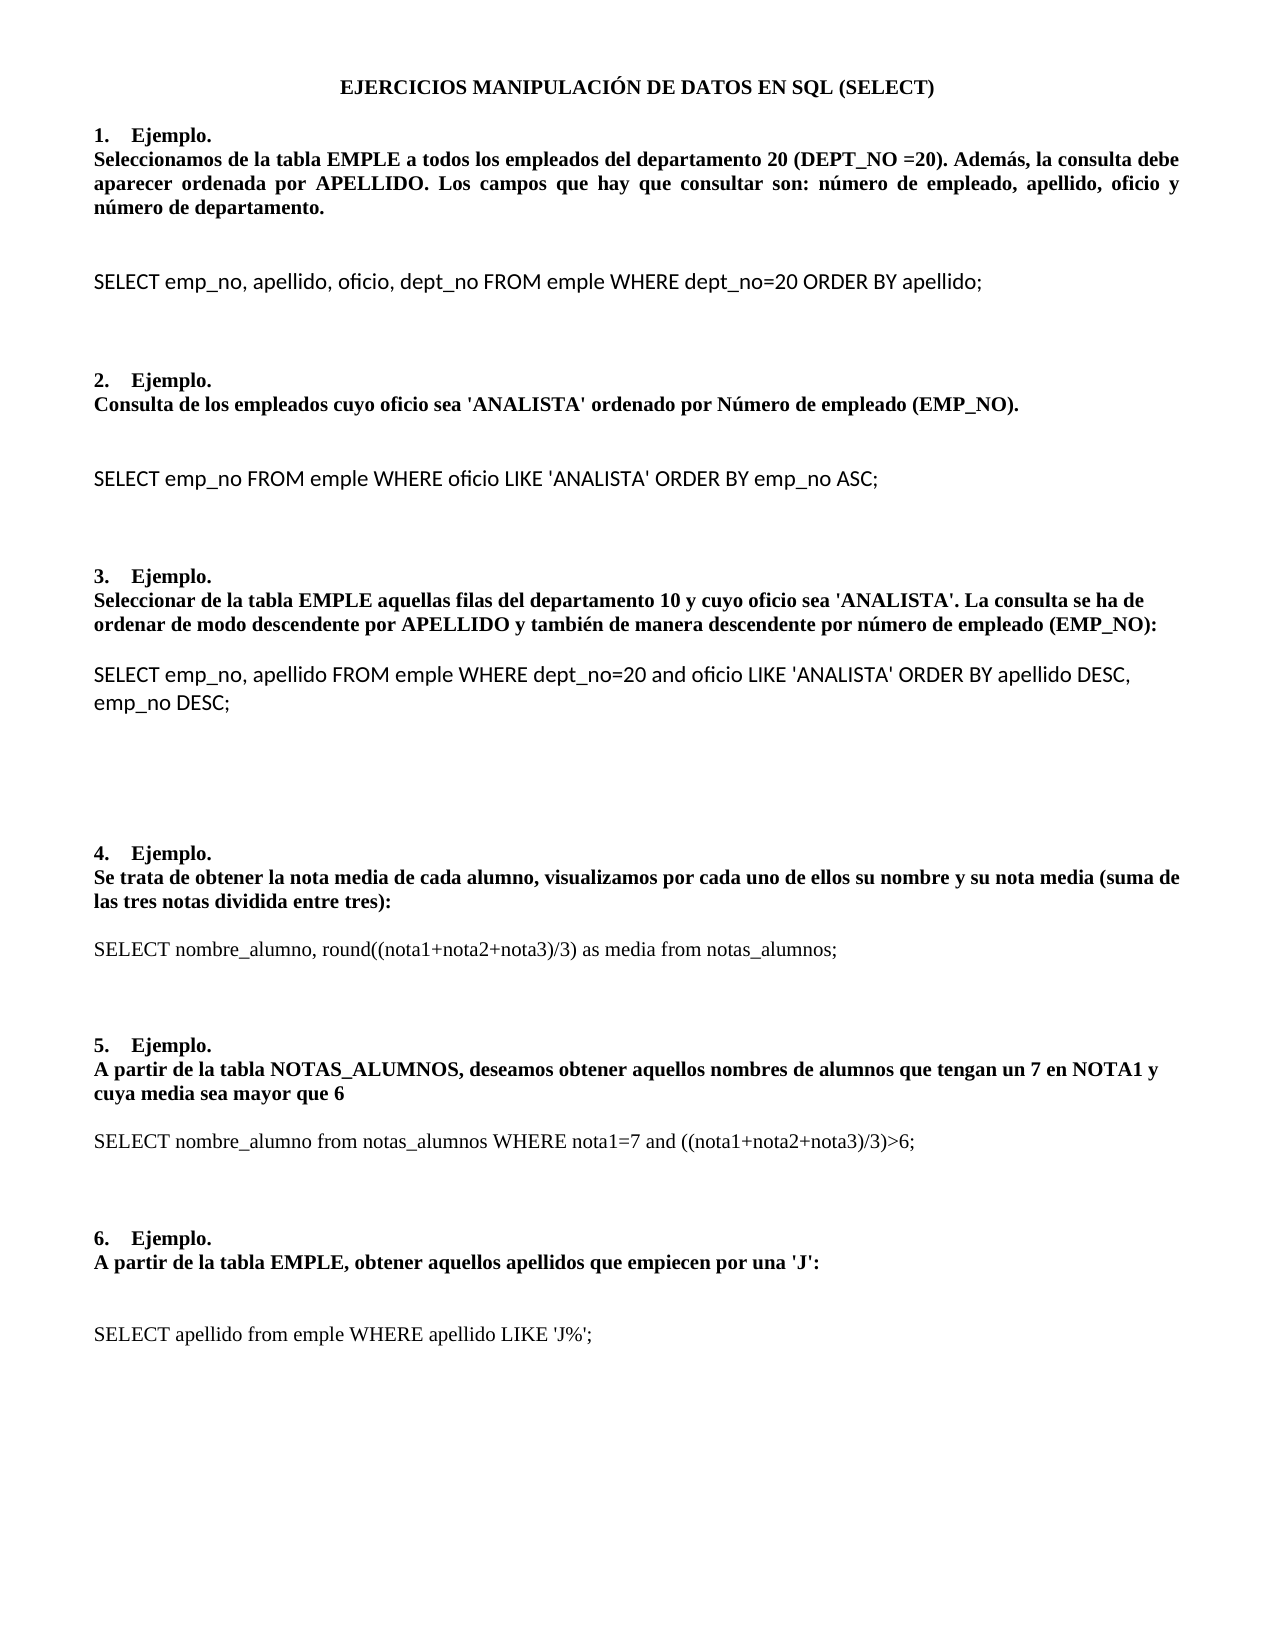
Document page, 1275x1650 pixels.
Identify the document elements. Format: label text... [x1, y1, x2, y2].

text EJERCICIOS MANIPULACIÓN DE DATOS EN SQL (SELECT) [94, 75, 1181, 99]
list Ejemplo. [94, 123, 1181, 147]
text Seleccionamos de la tabla EMPLE a todos los empleados del departamento 20 (DEPT_NO =20). Además, la consulta debe aparecer orde­nada por APELLIDO. Los campos que hay que consultar son: número de empleado, apellido, oficio y número de departamento. [94, 147, 1181, 219]
text Seleccionar de la tabla EMPLE aquellas filas del departamento 10 y cuyo oficio sea 'ANALISTA'. La consulta se ha de ordenar de modo des­cendente por APELLIDO y también de manera descendente por número de empleado (EMP_NO): [94, 588, 1181, 636]
text Se trata de obtener la nota media de cada alumno, visualizamos por cada uno de ellos su nombre y su nota media (suma de las tres notas divi­dida entre tres): [94, 865, 1181, 913]
text SELECT apellido from emple WHERE apellido LIKE 'J%'; [94, 1322, 1181, 1346]
text A partir de la tabla NOTAS_ALUMNOS, deseamos obtener aquellos nombres de alumnos que tengan un 7 en NOTA1 y cuya media sea mayor que 6 [94, 1057, 1181, 1105]
list Ejemplo. [94, 564, 1181, 588]
list Ejemplo. [94, 368, 1181, 392]
list Ejemplo. [94, 841, 1181, 865]
text SELECT emp_no, apellido FROM emple WHERE dept_no=20 and oficio LIKE 'ANALISTA' ORDER BY apellido DESC, emp_no DESC; [94, 660, 1181, 716]
text Consulta de los empleados cuyo oficio sea 'ANALISTA' ordenado por Número de empleado (EMP_NO). [94, 392, 1181, 416]
text A partir de la tabla EMPLE, obtener aquellos apellidos que empiecen por una 'J': [94, 1250, 1181, 1274]
text SELECT emp_no FROM emple WHERE oficio LIKE 'ANALISTA' ORDER BY emp_no ASC; [94, 464, 1181, 492]
text SELECT nombre_alumno, round((nota1+nota2+nota3)/3) as media from notas_alumnos; [94, 937, 1181, 961]
list Ejemplo. [94, 1226, 1181, 1250]
list Ejemplo. [94, 1033, 1181, 1057]
text SELECT nombre_alumno from notas_alumnos WHERE nota1=7 and ((nota1+nota2+nota3)/3)>6; [94, 1129, 1181, 1153]
text SELECT emp_no, apellido, oficio, dept_no FROM emple WHERE dept_no=20 ORDER BY apellido; [94, 267, 1181, 295]
